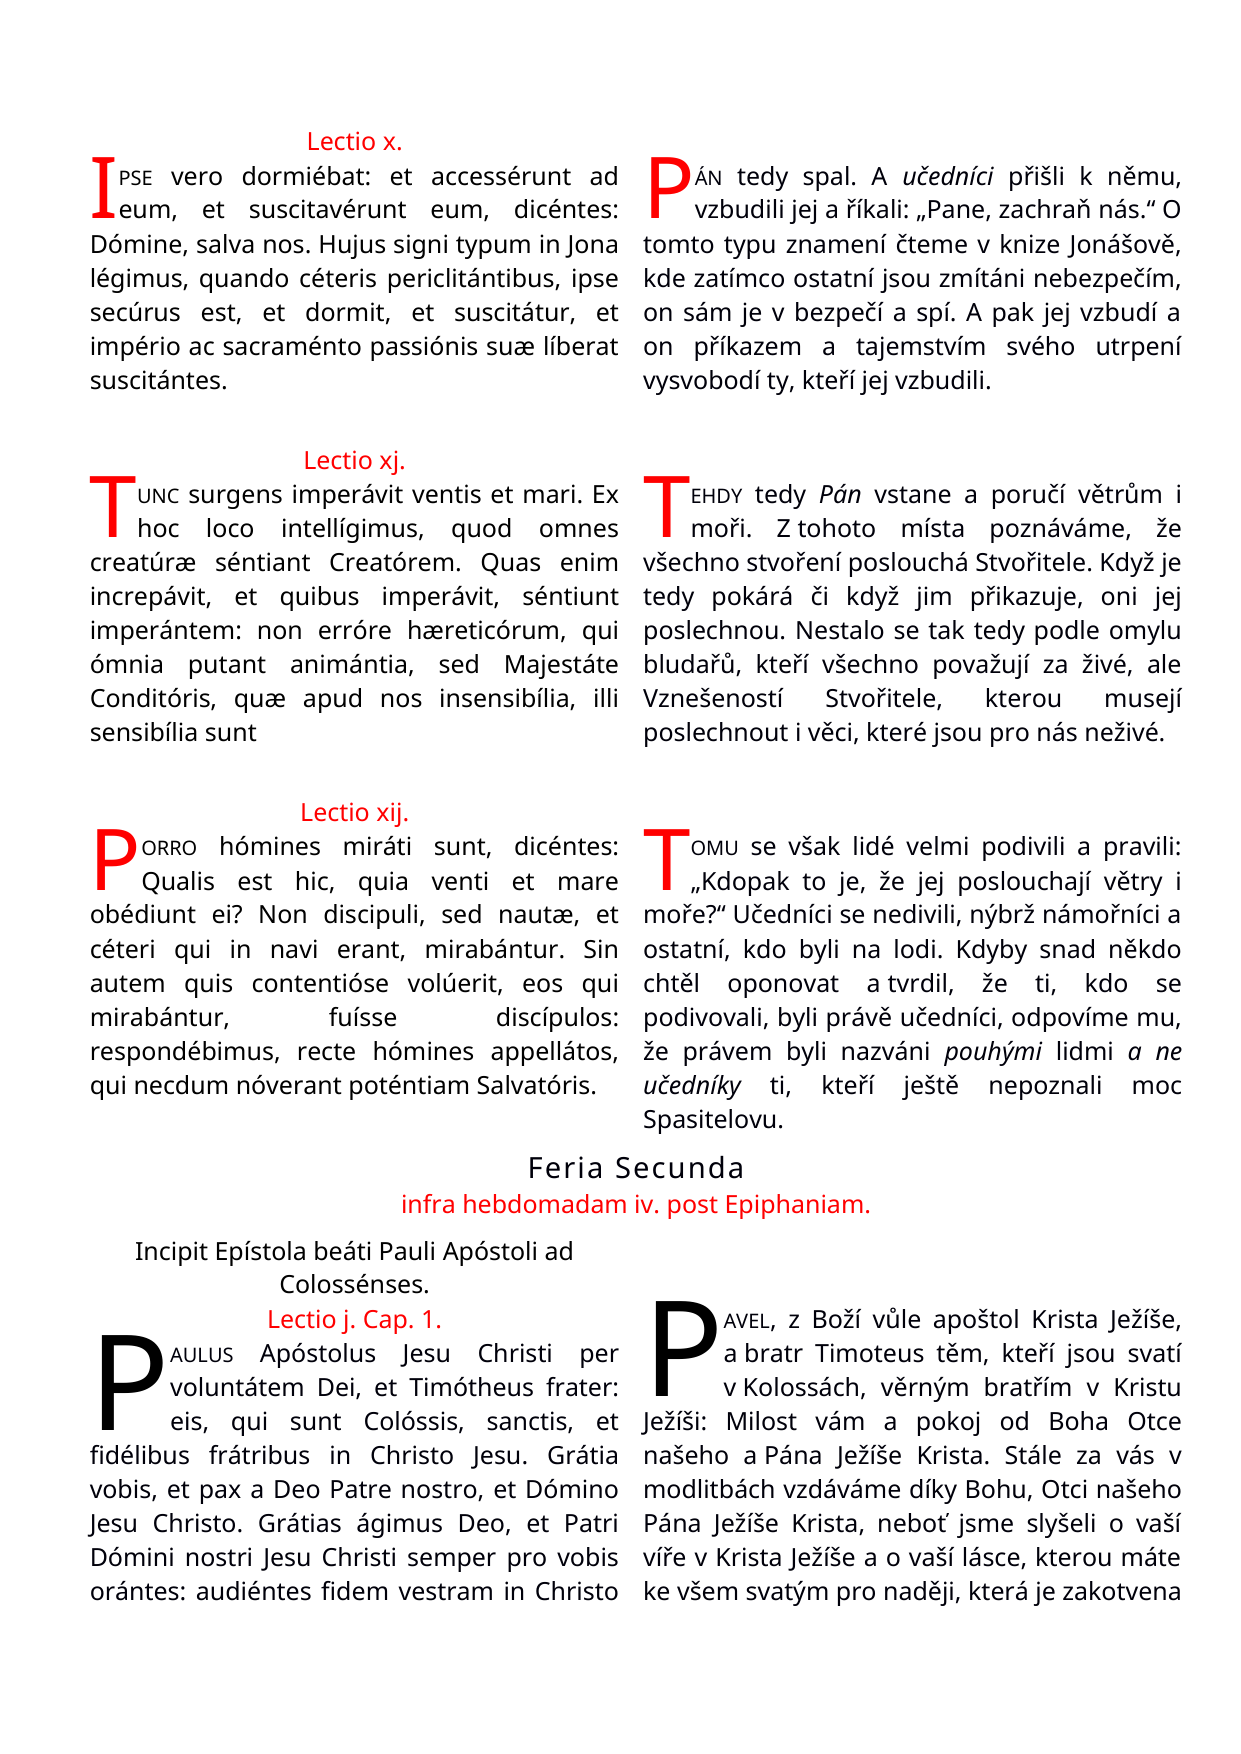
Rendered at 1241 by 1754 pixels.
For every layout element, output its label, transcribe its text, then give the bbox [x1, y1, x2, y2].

table_cell Pán tedy spal. A učedníci přišli k němu, vzbudili jej a říkali: „Pane, zachraň nás.“ O tomto typu znamení čteme v knize Jonášově, kde zatímco ostatní jsou zmítáni nebezpečím, on sám je v bezpečí a spí. A pak jej vzbudí a on příkazem a tajemstvím svého utrpení vysvobodí ty, kteří jej vzbudili. [631, 118, 1194, 437]
table_cell Tomu se však lidé velmi podivili a pravili: „Kdopak to je, že jej poslouchají větry i moře?“ Učedníci se nedivili, nýbrž námořníci a ostatní, kdo byli na lodi. Kdyby snad někdo chtěl oponovat a tvrdil, že ti, kdo se podivovali, byli právě učedníci, odpovíme mu, že právem byli nazváni pouhými lidmi a ne učedníky ti, kteří ještě nepoznali moc Spasitelovu. [631, 789, 1194, 1142]
table_cell Lectio x. Ipse vero dormiébat: et accessérunt ad eum, et suscitavérunt eum, dicéntes: Dómine, salva nos. Hujus signi typum in Jona légimus‚ quando céteris periclitántibus, ipse secúrus est, et dormit, et suscitátur‚ et império ac sacraménto passiónis suæ líberat suscitántes. [78, 118, 631, 437]
table_cell Feria Secunda infra hebdomadam iv. post Epiphaniam. [78, 1142, 1194, 1227]
table_cell Lectio xij. Porro hómines miráti sunt, dicéntes: Qualis est hic, quia venti et mare obédiunt ei? Non discipuli, sed nautæ, et céteri qui in navi erant, mirabántur. Sin autem quis contentióse volúerit, eos qui mirabántur, fuísse discípulos: respondébimus, recte hómines appellátos, qui necdum nóverant poténtiam Salvatóris. [78, 789, 631, 1142]
table_cell Lectio xj. Tunc surgens imperávit ventis et mari. Ex hoc loco intellígimus, quod omnes creatúræ séntiant Creatórem. Quas enim increpávit, et quibus imperávit, séntiunt imperántem: non erróre hæreticórum, qui ómnia putant animántia, sed Majestáte Conditóris‚ quæ apud nos insensibília, illi sensibília sunt [78, 437, 631, 789]
table_cell Incipit Epístola beáti Pauli Apóstoli ad Colossénses. Lectio j. Cap. 1. Paulus Apóstolus Jesu Christi per voluntátem Dei, et Timótheus frater: eis, qui sunt Colóssis, sanctis, et fidélibus frátribus in Christo Jesu. Grátia vobis, et pax a Deo Patre nostro, et Dómino Jesu Christo. Grátias ágimus Deo, et Patri Dómini nostri Jesu Christi semper pro vobis orántes: audiéntes fidem vestram in Christo Jesu, et dilectiónem, quam habétis in sanctos omnes, propter spem, quæ repósita est vobis in cœlis. [78, 1227, 631, 1614]
table_cell Tehdy tedy Pán vstane a poručí větrům i moři. Z tohoto místa poznáváme, že všechno stvoření poslouchá Stvořitele. Když je tedy pokárá či když jim přikazuje, oni jej poslechnou. Nestalo se tak tedy podle omylu bludařů, kteří všechno považují za živé, ale Vznešeností Stvořitele, kterou musejí poslechnout i věci, které jsou pro nás neživé. [631, 437, 1194, 789]
table_cell Pavel, z Boží vůle apoštol Krista Ježíše, a bratr Timoteus těm, kteří jsou svatí v Kolossách, věrným bratřím v Kristu Ježíši: Milost vám a pokoj od Boha Otce našeho a Pána Ježíše Krista. Stále za vás v modlitbách vzdáváme díky Bohu, Otci našeho Pána Ježíše Krista, neboť jsme slyšeli o vaší víře v Krista Ježíše a o vaší lásce, kterou máte ke všem svatým pro naději, která je zakotvena [631, 1227, 1194, 1614]
